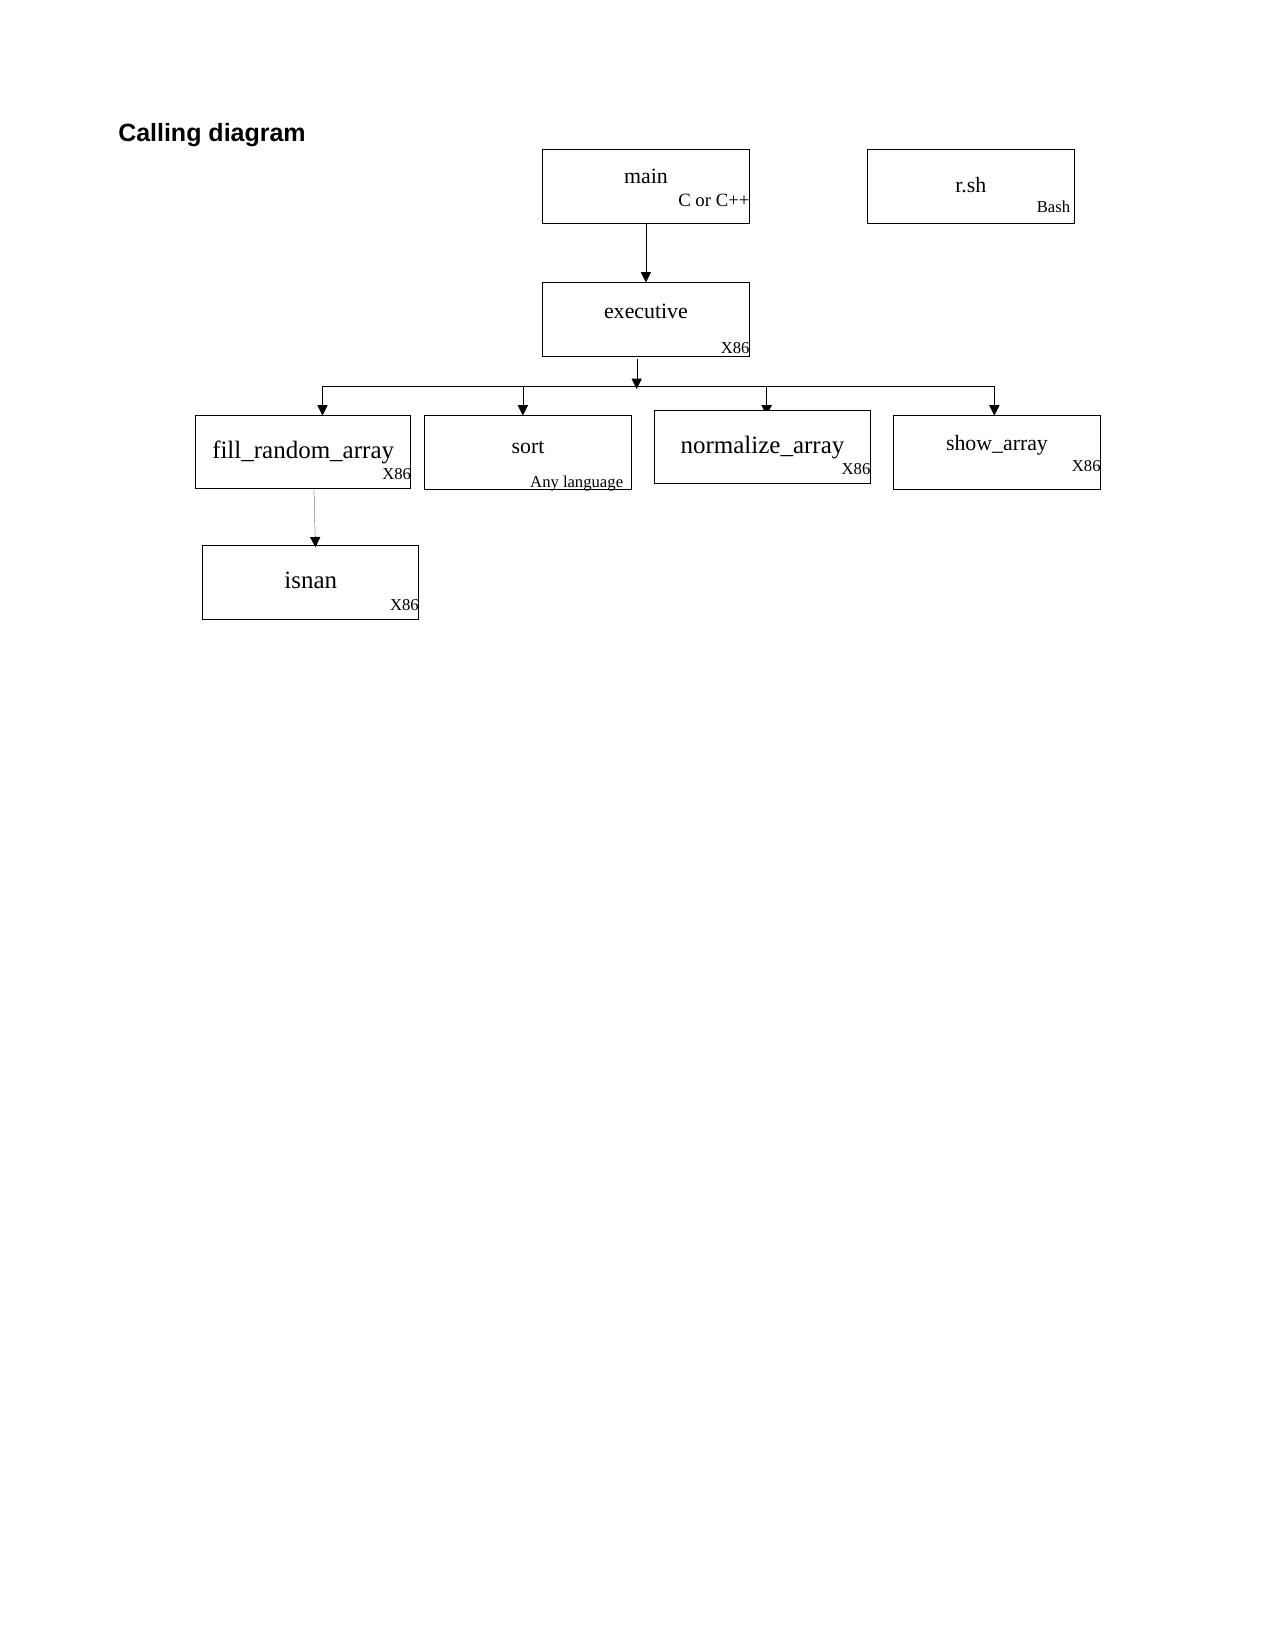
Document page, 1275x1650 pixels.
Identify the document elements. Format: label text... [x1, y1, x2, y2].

text Calling diagram [118, 118, 1157, 147]
